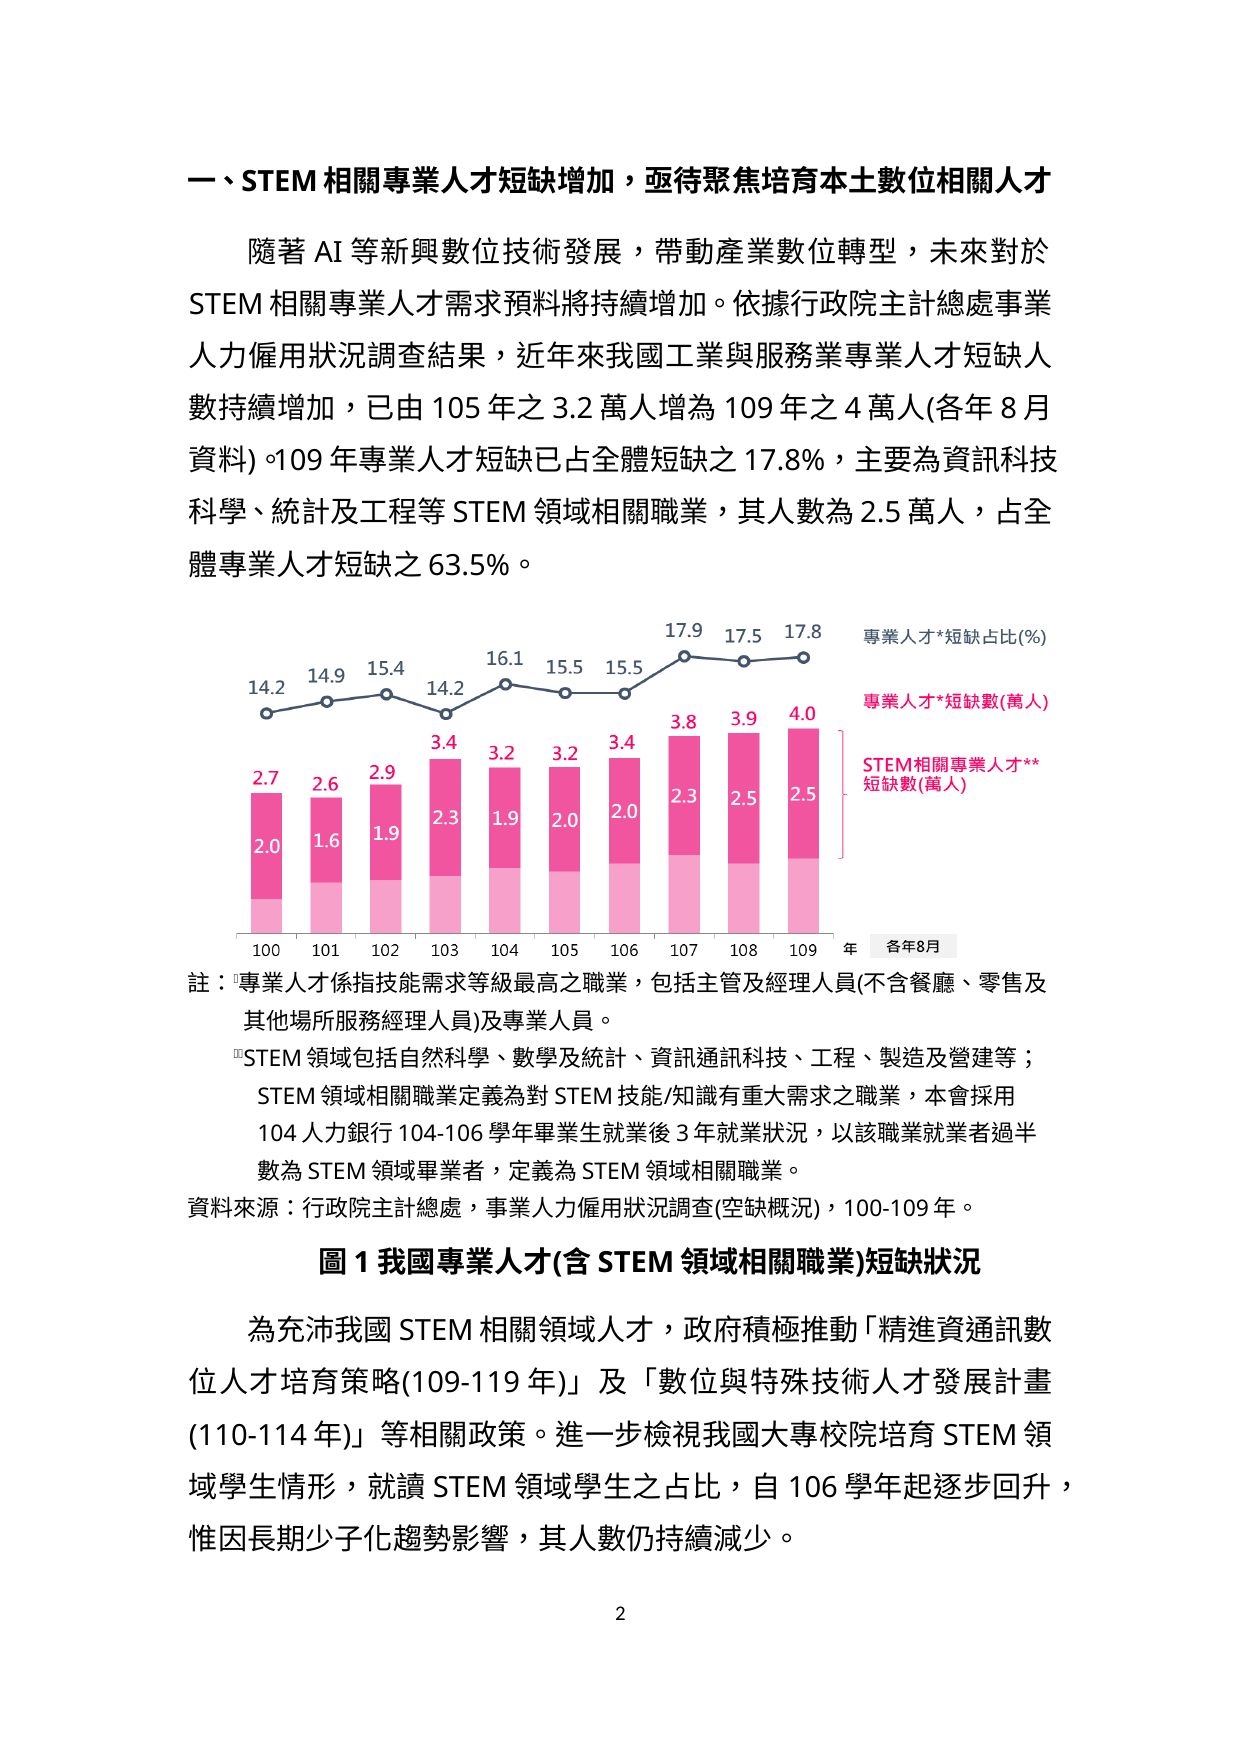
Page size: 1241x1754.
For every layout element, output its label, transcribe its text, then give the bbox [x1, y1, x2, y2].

text 為充沛我國STEM相關領域人才，政府積極推動「精進資通訊數位人才培育策略(109-119年)」及「數位與特殊技術人才發展計畫(110-114年)」等相關政策。進一步檢視我國大專校院培育STEM領域學生情形，就讀STEM領域學生之占比，自106學年起逐步回升，惟因長期少子化趨勢影響，其人數仍持續減少。 [189, 1299, 1053, 1559]
text 註：專業人才係指技能需求等級最高之職業，包括主管及經理人員(不含餐廳、零售及其他場所服務經理人員)及專業人員。 [187, 962, 1053, 1037]
text 圖1 我國專業人才(含STEM領域相關職業)短缺狀況 [189, 1243, 1053, 1280]
text 一、STEM相關專業人才短缺增加，亟待聚焦培育本土數位相關人才 [187, 150, 1053, 202]
text STEM領域包括自然科學、數學及統計、資訊通訊科技、工程、製造及營建等；STEM領域相關職業定義為對STEM技能/知識有重大需求之職業，本會採用104人力銀行104-106學年畢業生就業後3年就業狀況，以該職業就業者過半數為STEM領域畢業者，定義為STEM領域相關職業。 [187, 1037, 1053, 1187]
text 隨著AI等新興數位技術發展，帶動產業數位轉型，未來對於STEM相關專業人才需求預料將持續增加。依據行政院主計總處事業人力僱用狀況調查結果，近年來我國工業與服務業專業人才短缺人數持續增加，已由105年之3.2萬人增為109年之4萬人(各年8月資料)。109年專業人才短缺已占全體短缺之17.8%，主要為資訊科技、科學、統計及工程等STEM領域相關職業，其人數為2.5萬人，占全體專業人才短缺之63.5%。 [189, 221, 1053, 585]
text 資料來源：行政院主計總處，事業人力僱用狀況調查(空缺概況)，100-109年。 [187, 1187, 1053, 1224]
picture [187, 585, 1069, 962]
